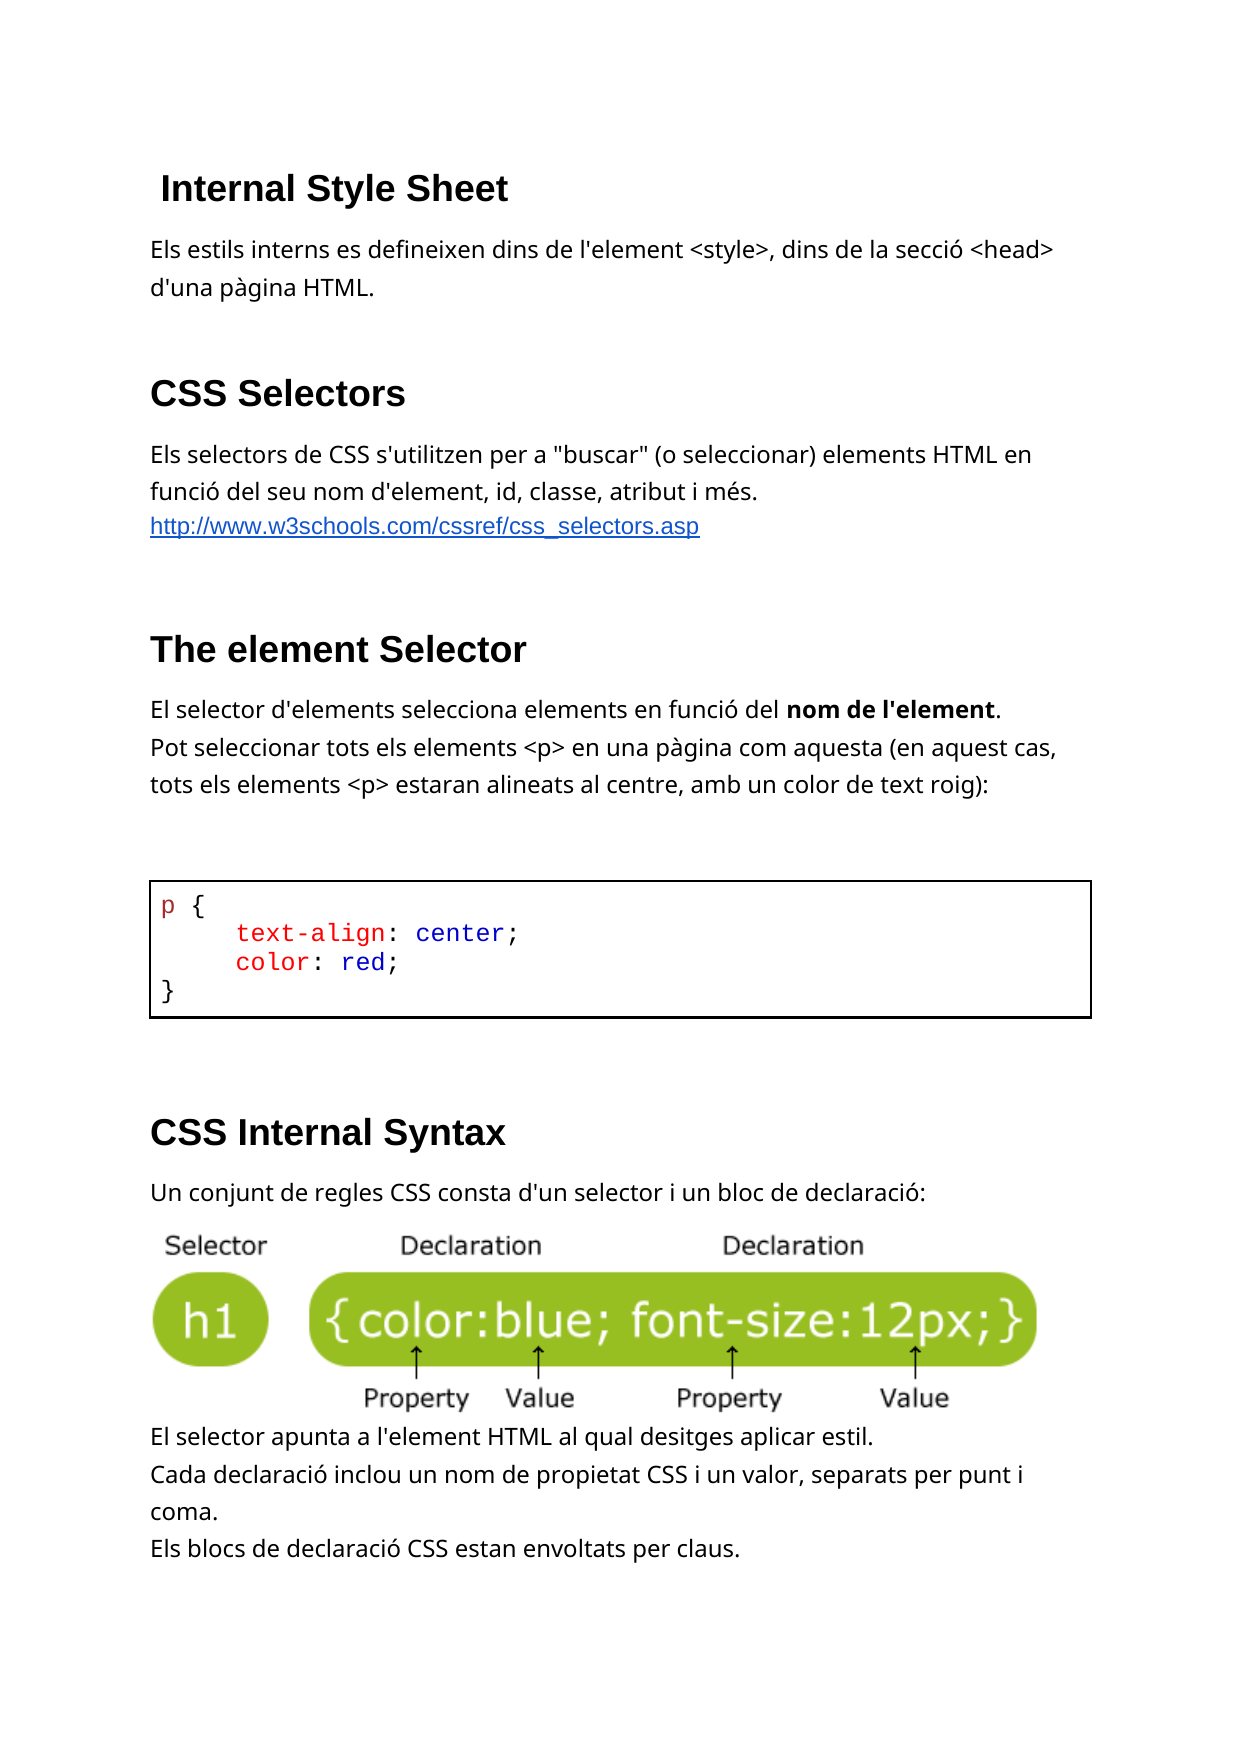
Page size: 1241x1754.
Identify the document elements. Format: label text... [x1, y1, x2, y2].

text El selector apunta a l'element HTML al qual desitges aplicar estil. [150, 1420, 1090, 1453]
picture [150, 1230, 1039, 1417]
text Pot seleccionar tots els elements <p> en una pàgina com aquesta (en aquest cas, tots els elements <p> estaran alineats al centre, amb un color de text roig): [150, 731, 1090, 801]
subtitle Internal Style Sheet [150, 167, 1090, 210]
text El selector d'elements selecciona elements en funció del nom de l'element. [150, 693, 1090, 726]
text http://www.w3schools.com/cssref/css_selectors.asp [150, 512, 1090, 540]
text Els selectors de CSS s'utilitzen per a "buscar" (o seleccionar) elements HTML en funció del seu nom d'element, id, classe, atribut i més. [150, 437, 1090, 507]
subtitle Un conjunt de regles CSS consta d'un selector i un bloc de declaració: [150, 1176, 1090, 1209]
text Cada declaració inclou un nom de propietat CSS i un valor, separats per punt i coma. [150, 1457, 1090, 1527]
subtitle CSS Internal Syntax [150, 1110, 1090, 1153]
subtitle The element Selector [150, 627, 1090, 670]
subtitle CSS Selectors [150, 371, 1090, 414]
text Els blocs de declaració CSS estan envoltats per claus. [150, 1532, 1090, 1565]
table_header p { text-align: center; color: red; } [151, 882, 1090, 1016]
subtitle Els estils interns es defineixen dins de l'element <style>, dins de la secció <head> d'una pàgina HTML. [150, 233, 1090, 303]
